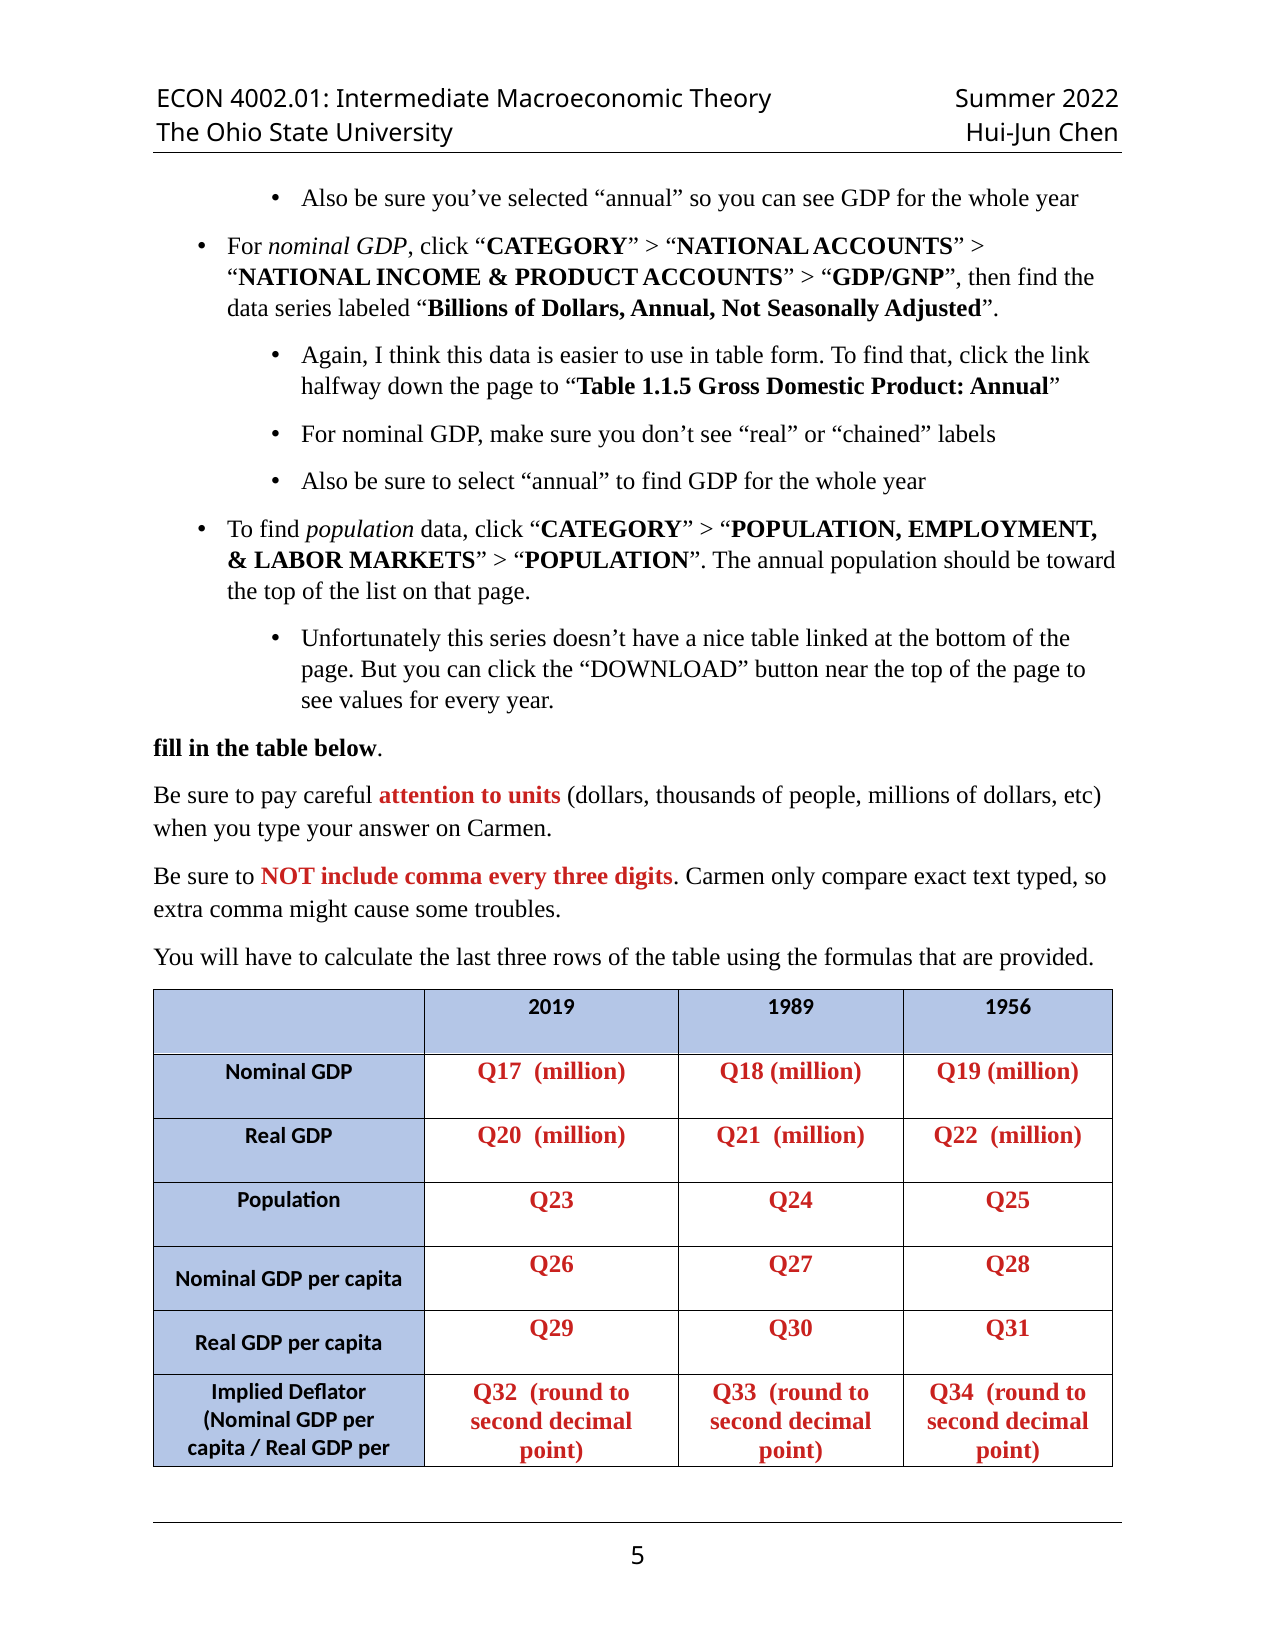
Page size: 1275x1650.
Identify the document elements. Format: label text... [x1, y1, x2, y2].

table_cell Population [154, 1183, 424, 1246]
text You will have to calculate the last three rows of the table using the formulas that are provided. [153, 942, 1122, 971]
table_cell Q20 (million) [425, 1119, 678, 1182]
table_cell Q19 (million) [904, 1055, 1112, 1118]
table_cell Nominal GDP [154, 1055, 424, 1118]
table_cell Real GDP per capita [154, 1311, 424, 1374]
table_cell Q24 [679, 1183, 903, 1246]
table_cell Q25 [904, 1183, 1112, 1246]
list For nominal GDP, click “CATEGORY” > “NATIONAL ACCOUNTS” > “NATIONAL INCOME & PRODUCT ACCOUNTS” > “GDP/GNP”, then find the data series labeled “Billions of Dollars, Annual, Not Seasonally Adjusted”. [197, 231, 1122, 322]
text fill in the table below. [153, 733, 1122, 762]
table_cell Q18 (million) [679, 1055, 903, 1118]
table_cell Q33 (round to second decimal point) [679, 1375, 903, 1466]
list Unfortunately this series doesn’t have a nice table linked at the bottom of the page. But you can click the “DOWNLOAD” button near the top of the page to see values for every year. [271, 623, 1122, 714]
table_cell Q26 [425, 1247, 678, 1310]
table_cell Q23 [425, 1183, 678, 1246]
list Also be sure to select “annual” to find GDP for the whole year [271, 466, 1122, 495]
list Again, I think this data is easier to use in table form. To find that, click the link halfway down the page to “Table 1.1.5 Gross Domestic Product: Annual” [271, 340, 1122, 400]
table_cell Q17 (million) [425, 1055, 678, 1118]
list For nominal GDP, make sure you don’t see “real” or “chained” labels [271, 419, 1122, 448]
table_cell Q28 [904, 1247, 1112, 1310]
table_cell Q21 (million) [679, 1119, 903, 1182]
table_cell Q29 [425, 1311, 678, 1374]
table_cell Q30 [679, 1311, 903, 1374]
table_cell Q32 (round to second decimal point) [425, 1375, 678, 1466]
text Be sure to pay careful attention to units (dollars, thousands of people, millions of dollars, etc) when you type your answer on Carmen. [153, 781, 1122, 842]
table_cell Implied Deflator (Nominal GDP per capita / Real GDP per [154, 1375, 424, 1466]
table_cell Q22 (million) [904, 1119, 1112, 1182]
table_header [154, 990, 424, 1053]
table_cell Q34 (round to second decimal point) [904, 1375, 1112, 1466]
table_cell Real GDP [154, 1119, 424, 1182]
table_cell Q31 [904, 1311, 1112, 1374]
table_header 1989 [679, 990, 903, 1053]
table_header 1956 [904, 990, 1112, 1053]
text Be sure to NOT include comma every three digits. Carmen only compare exact text typed, so extra comma might cause some troubles. [153, 861, 1122, 923]
list To find population data, click “CATEGORY” > “POPULATION, EMPLOYMENT, & LABOR MARKETS” > “POPULATION”. The annual population should be toward the top of the list on that page. [197, 514, 1122, 605]
table_cell Nominal GDP per capita [154, 1247, 424, 1310]
table_cell Q27 [679, 1247, 903, 1310]
list Also be sure you’ve selected “annual” so you can see GDP for the whole year [271, 183, 1122, 212]
table_header 2019 [425, 990, 678, 1053]
